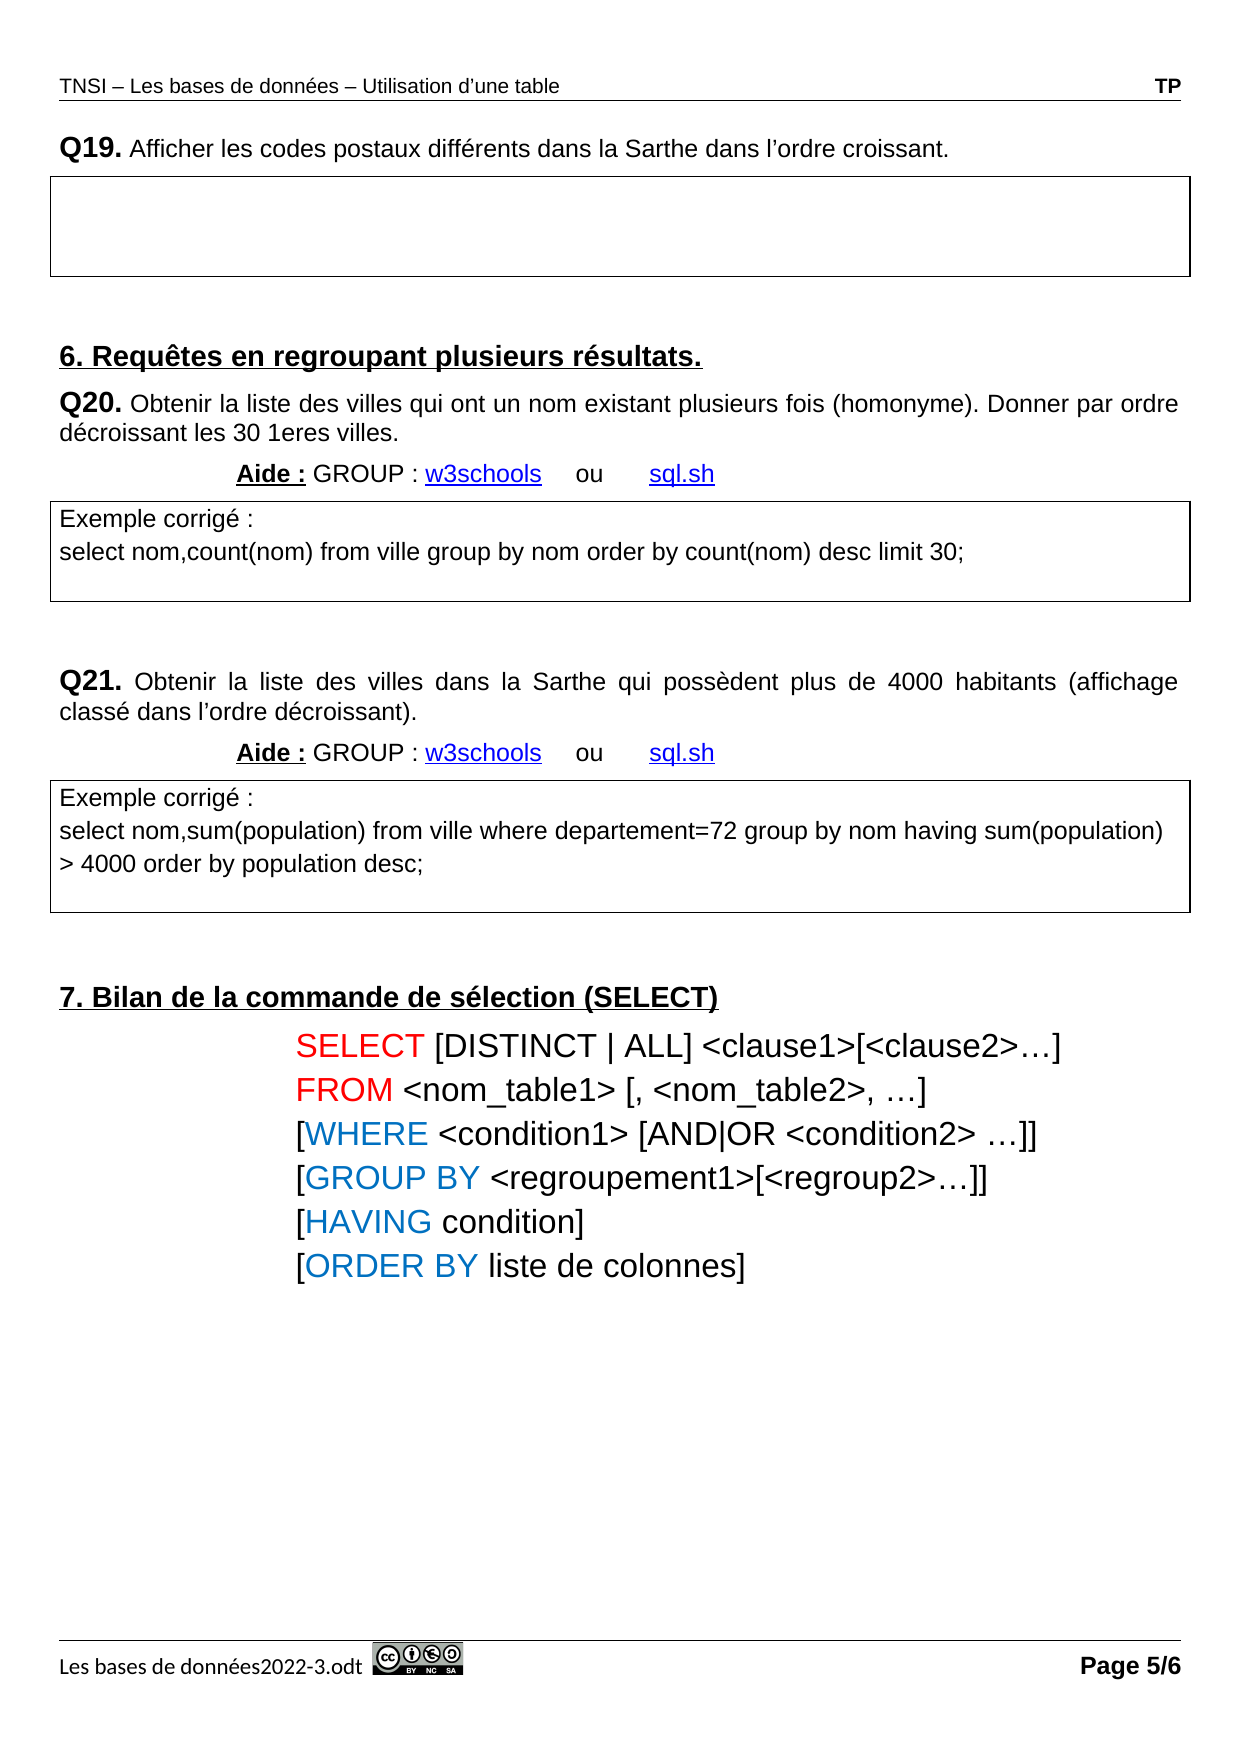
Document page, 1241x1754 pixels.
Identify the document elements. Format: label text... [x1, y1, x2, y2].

list Bilan de la commande de sélection (SELECT) [59, 979, 1181, 1013]
list Requêtes en regroupant plusieurs résultats. [59, 338, 1181, 372]
text FROM <nom_table1> [, <nom_table2>, …] [295, 1070, 1181, 1108]
text Q21. Obtenir la liste des villes dans la Sarthe qui possèdent plus de 4000 habitants (affichage classé dans l’ordre décroissant). [59, 663, 1181, 726]
text Aide : GROUP : w3schools ou sql.sh [236, 459, 1181, 488]
text [WHERE <condition1> [AND|OR <condition2> …]] [295, 1114, 1181, 1152]
text SELECT [DISTINCT | ALL] <clause1>[<clause2>…] [295, 1026, 1181, 1064]
picture [372, 1642, 464, 1675]
text select nom,count(nom) from ville group by nom order by count(nom) desc limit 30; [51, 534, 1189, 566]
text [GROUP BY <regroupement1>[<regroup2>…]] [295, 1158, 1181, 1197]
text Aide : GROUP : w3schools ou sql.sh [236, 738, 1181, 767]
text Exemple corrigé : [51, 502, 1189, 532]
text Q19. Afficher les codes postaux différents dans la Sarthe dans l’ordre croissant. [59, 130, 1181, 163]
text [ORDER BY liste de colonnes] [295, 1246, 1181, 1285]
text Q20. Obtenir la liste des villes qui ont un nom existant plusieurs fois (homonyme). Donner par ordre décroissant les 30 1eres villes. [59, 384, 1181, 447]
text select nom,sum(population) from ville where departement=72 group by nom having sum(population) > 4000 order by population desc; [51, 812, 1189, 877]
text Exemple corrigé : [51, 781, 1189, 811]
text [HAVING condition] [295, 1202, 1181, 1241]
